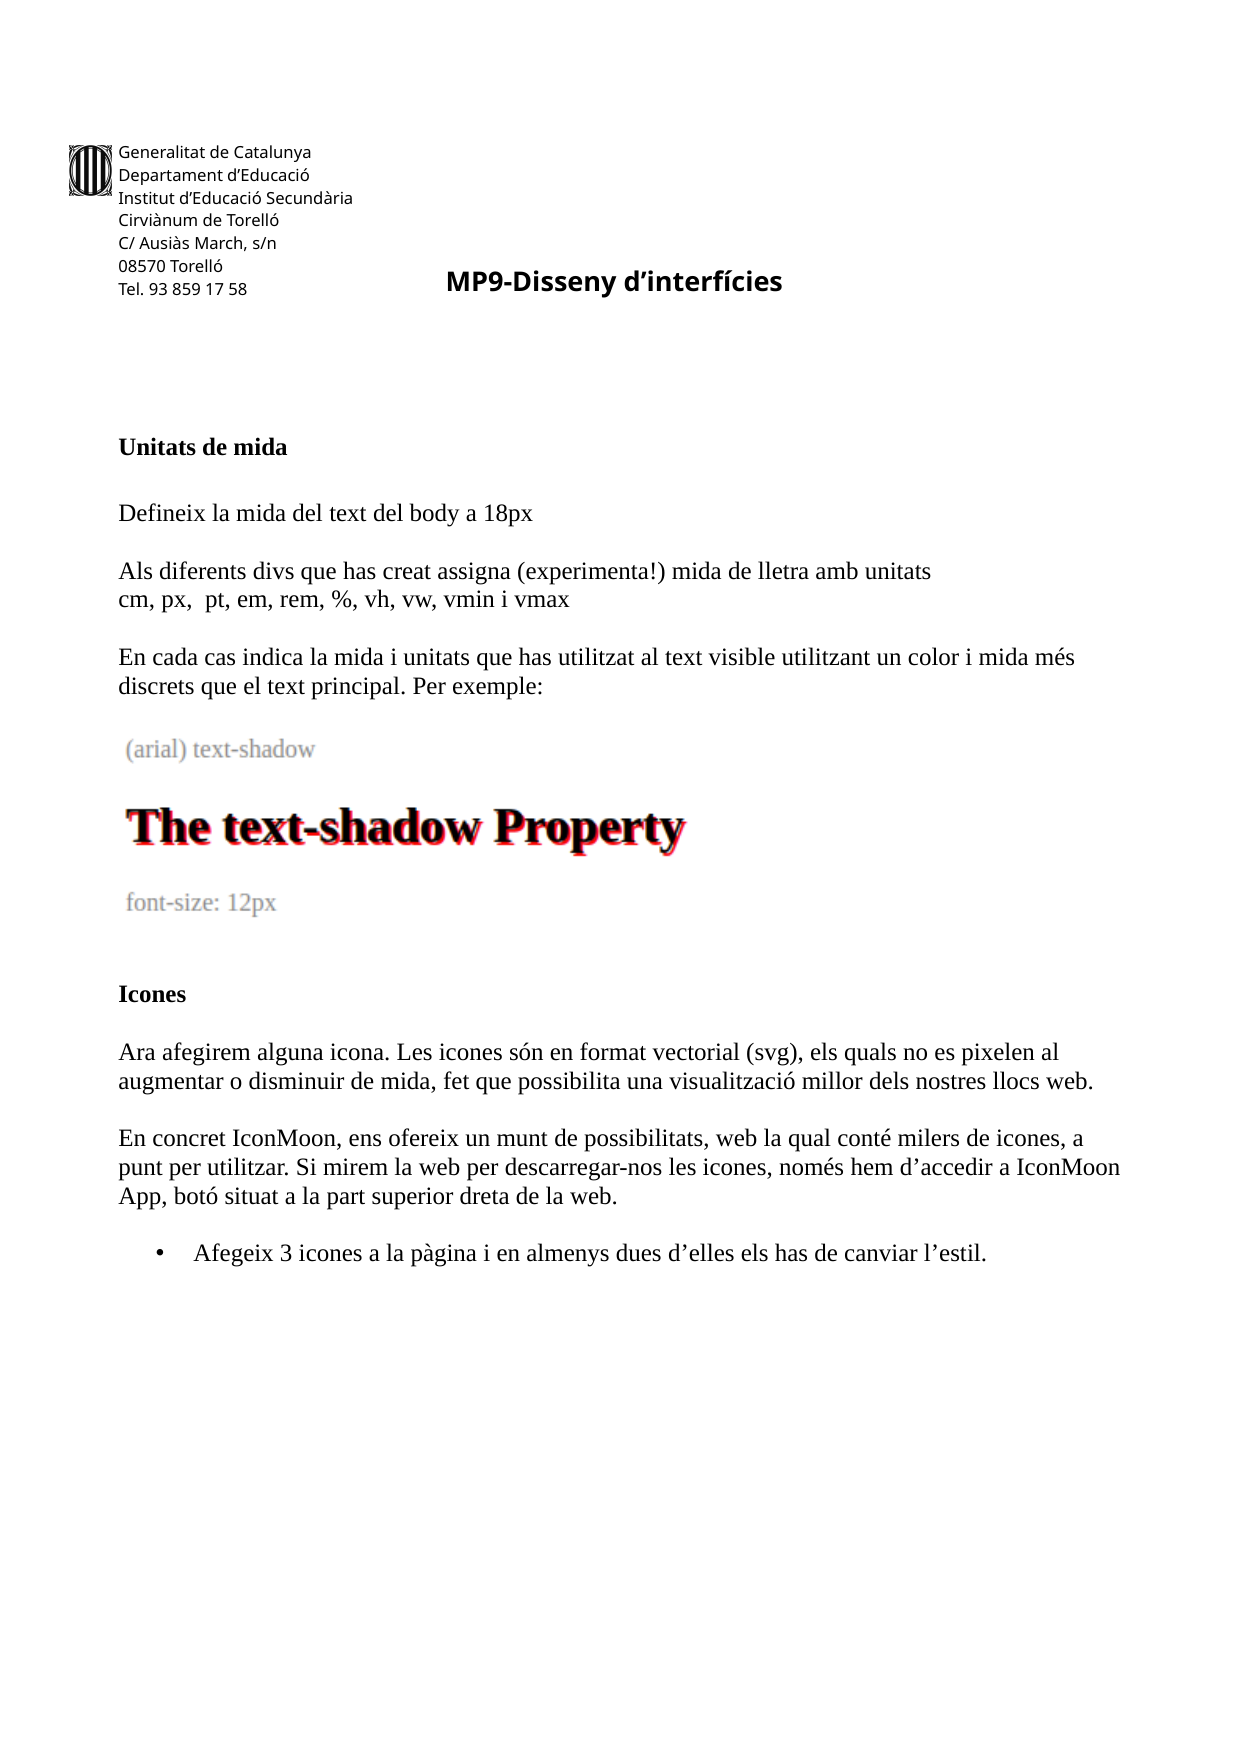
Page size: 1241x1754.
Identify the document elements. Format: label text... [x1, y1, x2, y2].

text Defineix la mida del text del body a 18px [118, 498, 1122, 527]
list Afegeix 3 icones a la pàgina i en almenys dues d’elles els has de canviar l’estil. [156, 1238, 1122, 1296]
text En cada cas indica la mida i unitats que has utilitzat al text visible utilitzant un color i mida més discrets que el text principal. Per exemple: [118, 642, 1122, 699]
text Icones [118, 979, 1122, 1008]
text Als diferents divs que has creat assigna (experimenta!) mida de lletra amb unitats [118, 556, 1122, 584]
text cm, px, pt, em, rem, %, vh, vw, vmin i vmax [118, 584, 1122, 613]
text Unitats de mida [118, 432, 1122, 461]
picture [118, 728, 715, 922]
text Ara afegirem alguna icona. Les icones són en format vectorial (svg), els quals no es pixelen al augmentar o disminuir de mida, fet que possibilita una visualització millor dels nostres llocs web. En concret IconMoon, ens ofereix un munt de possibilitats, web la qual conté milers de icones, a punt per utilitzar. Si mirem la web per descarregar-nos les icones, només hem d’accedir a IconMoon App, botó situat a la part superior dreta de la web. [118, 1037, 1122, 1238]
picture [69, 145, 112, 196]
